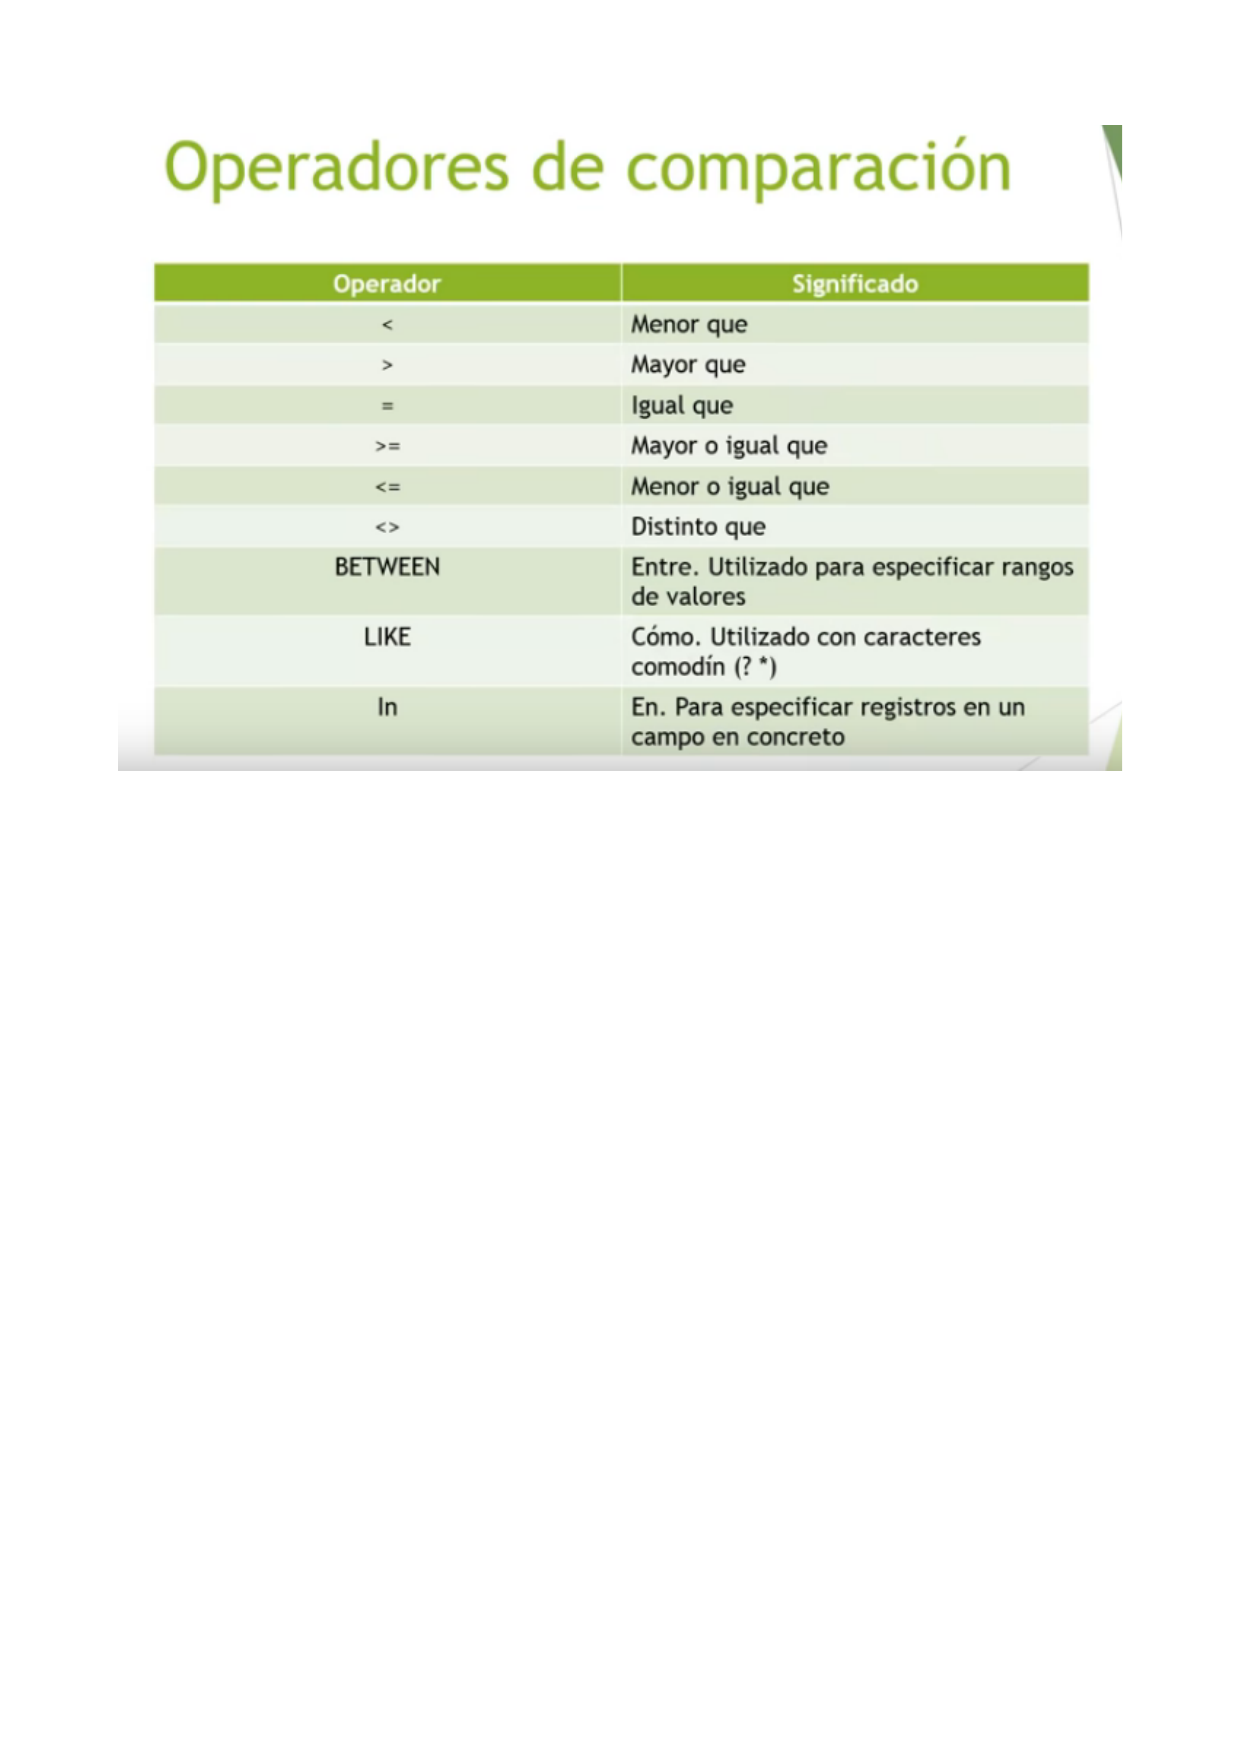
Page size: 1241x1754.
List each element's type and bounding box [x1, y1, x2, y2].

picture [118, 125, 1123, 771]
